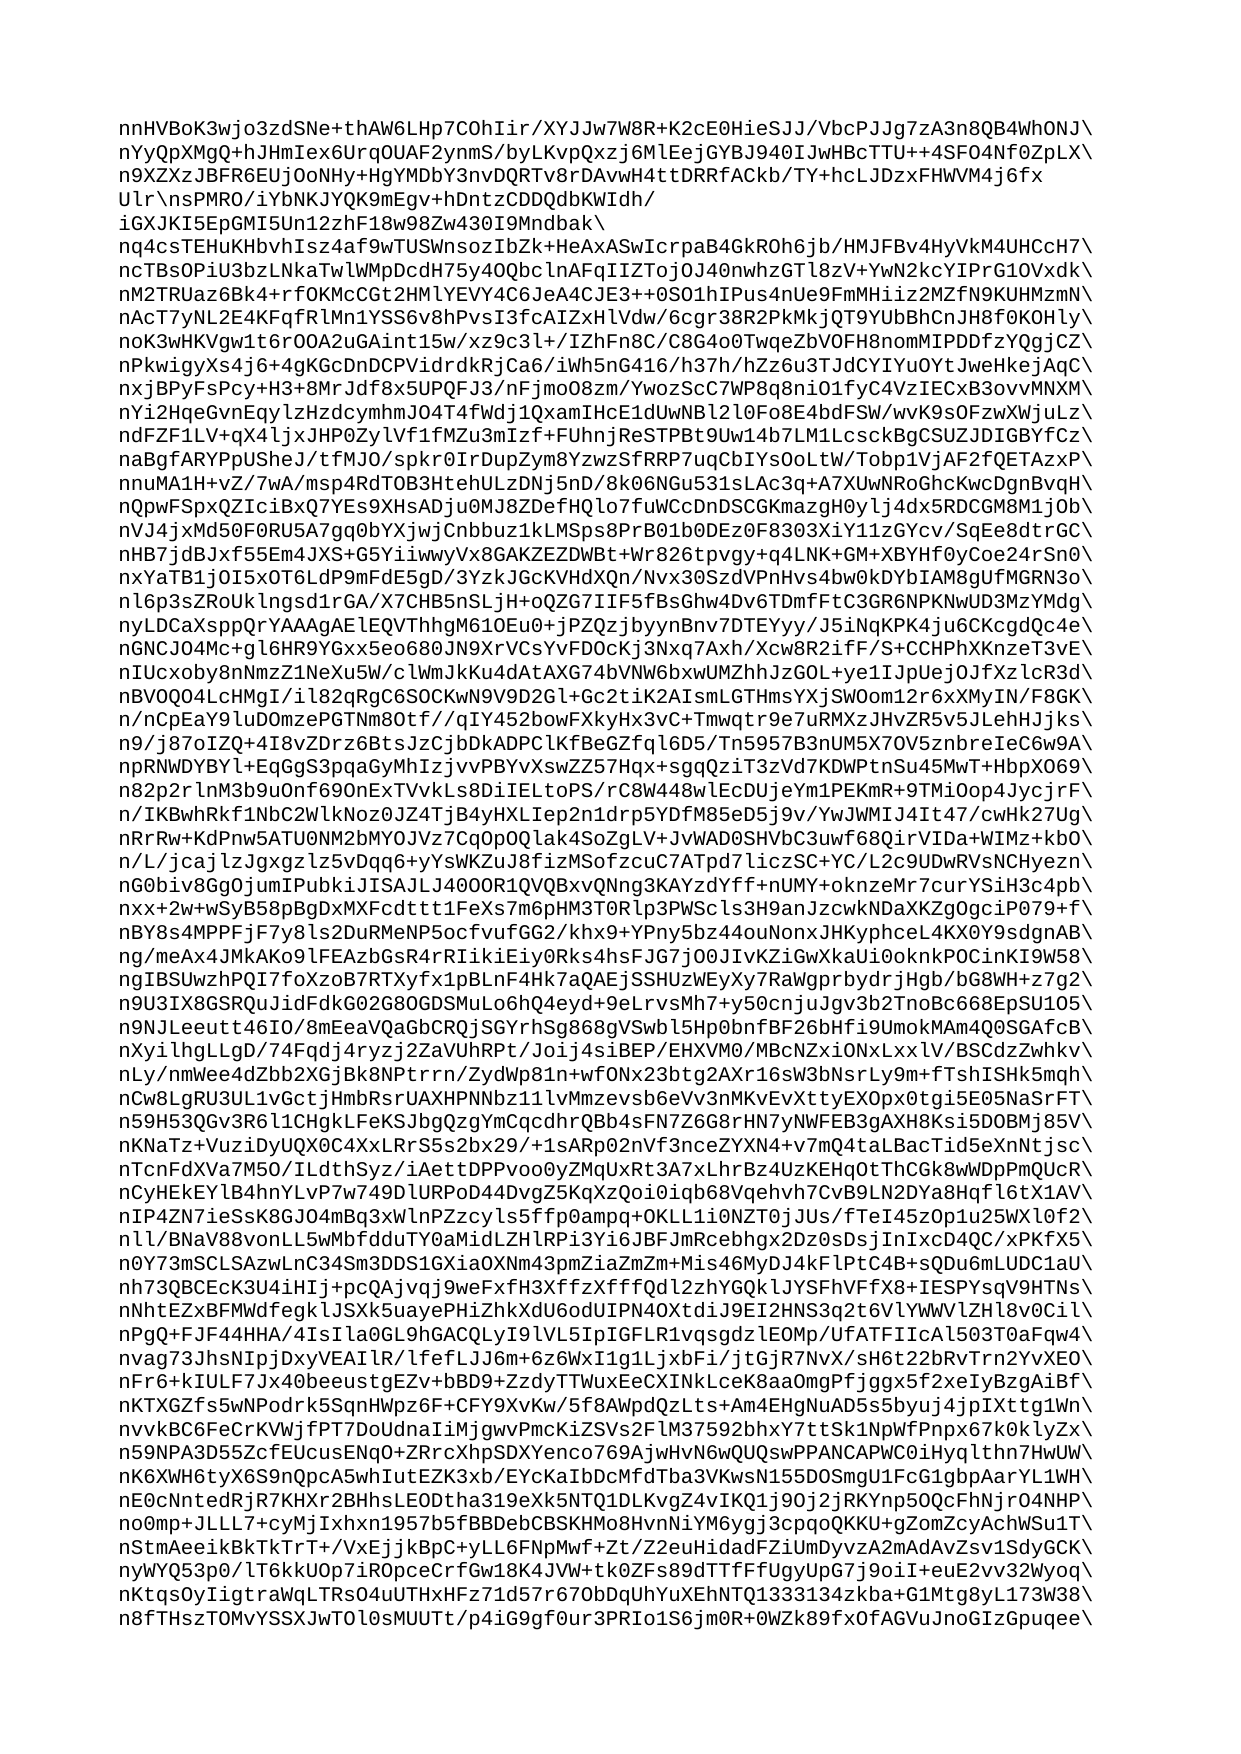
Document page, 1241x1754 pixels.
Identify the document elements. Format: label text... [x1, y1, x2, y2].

text Ulr\nsPMRO/iYbNKJYQK9mEgv+hDntzCDDQdbKWIdh/iGXJKI5EpGMI5Un12zhF18w98Zw430I9Mndbak\nq4csTEHuKHbvhIsz4af9wTUSWnsozIbZk+HeAxASwIcrpaB4GkROh6jb/HMJFBv4HyVkM4UHCcH7\ncTBsOPiU3bzLNkaTwlWMpDcdH75y4OQbclnAFqIIZTojOJ40nwhzGTl8zV+YwN2kcYIPrG1OVxdk\nM2TRUaz6Bk4+rfOKMcCGt2HMlYEVY4C6JeA4CJE3++0SO1hIPus4nUe9FmMHiiz2MZfN9KUHMzmN\nAcT7yNL2E4KFqfRlMn1YSS6v8hPvsI3fcAIZxHlVdw/6cgr38R2PkMkjQT9YUbBhCnJH8f0KOHly\noK3wHKVgw1t6rOOA2uGAint15w/xz9c3l+/IZhFn8C/C8G4o0TwqeZbVOFH8nomMIPDDfzYQgjCZ\nPkwigyXs4j6+4gKGcDnDCPVidrdkRjCa6/iWh5nG416/h37h/hZz6u3TJdCYIYuOYtJweHkejAqC\nxjBPyFsPcy+H3+8MrJdf8x5UPQFJ3/nFjmoO8zm/YwozScC7WP8q8niO1fyC4VzIECxB3ovvMNXM\nYi2HqeGvnEqylzHzdcymhmJO4T4fWdj1QxamIHcE1dUwNBl2l0Fo8E4bdFSW/wvK9sOFzwXWjuLz\ndFZF1LV+qX4ljxJHP0ZylVf1fMZu3mIzf+FUhnjReSTPBt9Uw14b7LM1LcsckBgCSUZJDIGBYfCz\naBgfARYPpUSheJ/tfMJO/spkr0IrDupZym8YzwzSfRRP7uqCbIYsOoLtW/Tobp1VjAF2fQETAzxP\nnuMA1H+vZ/7wA/msp4RdTOB3HtehULzDNj5nD/8k06NGu531sLAc3q+A7XUwNRoGhcKwcDgnBvqH\nQpwFSpxQZIciBxQ7YEs9XHsADju0MJ8ZDefHQlo7fuWCcDnDSCGKmazgH0ylj4dx5RDCGM8M1jOb\nVJ4jxMd50F0RU5A7gq0bYXjwjCnbbuz1kLMSps8PrB01b0DEz0F8303XiY11zGYcv/SqEe8dtrGC\nHB7jdBJxf55Em4JXS+G5YiiwwyVx8GAKZEZDWBt+Wr826tpvgy+q4LNK+GM+XBYHf0yCoe24rSn0\nxYaTB1jOI5xOT6LdP9mFdE5gD/3YzkJGcKVHdXQn/Nvx30SzdVPnHvs4bw0kDYbIAM8gUfMGRN3o\nl6p3sZRoUklngsd1rGA/X7CHB5nSLjH+oQZG7IIF5fBsGhw4Dv6TDmfFtC3GR6NPKNwUD3MzYMdg\nyLDCaXsppQrYAAAgAElEQVThhgM61OEu0+jPZQzjbyynBnv7DTEYyy/J5iNqKPK4ju6CKcgdQc4e\nGNCJO4Mc+gl6HR9YGxx5eo680JN9XrVCsYvFDOcKj3Nxq7Axh/Xcw8R2ifF/S+CCHPhXKnzeT3vE\nIUcxoby8nNmzZ1NeXu5W/clWmJkKu4dAtAXG74bVNW6bxwUMZhhJzGOL+ye1IJpUejOJfXzlcR3d\nBVOQO4LcHMgI/il82qRgC6SOCKwN9V9D2Gl+Gc2tiK2AIsmLGTHmsYXjSWOom12r6xXMyIN/F8GK\n/nCpEaY9luDOmzePGTNm8Otf//qIY452bowFXkyHx3vC+Tmwqtr9e7uRMXzJHvZR5v5JLehHJjks\n9/j87oIZQ+4I8vZDrz6BtsJzCjbDkADPClKfBeGZfql6D5/Tn5957B3nUM5X7OV5znbreIeC6w9A\npRNWDYBYl+EqGgS3pqaGyMhIzjvvPBYvXswZZ57Hqx+sgqQziT3zVd7KDWPtnSu45MwT+HbpXO69\n82p2rlnM3b9uOnf69OnExTVvkLs8DiIELtoPS/rC8W448wlEcDUjeYm1PEKmR+9TMiOop4JycjrF\n/IKBwhRkf1NbC2WlkNoz0JZ4TjB4yHXLIep2n1drp5YDfM85eD5j9v/YwJWMIJ4It47/cwHk27Ug\nRrRw+KdPnw5ATU0NM2bMYOJVz7CqOpOQlak4SoZgLV+JvWAD0SHVbC3uwf68QirVIDa+WIMz+kbO\n/L/jcajlzJgxgzlz5vDqq6+yYsWKZuJ8fizMSofzcuC7ATpd7liczSC+YC/L2c9UDwRVsNCHyezn\nG0biv8GgOjumIPubkiJISAJLJ40OOR1QVQBxvQNng3KAYzdYff+nUMY+oknzeMr7curYSiH3c4pb\nxx+2w+wSyB58pBgDxMXFcdttt1FeXs7m6pHM3T0Rlp3PWScls3H9anJzcwkNDaXKZgOgciP079+f\nBY8s4MPPFjF7y8ls2DuRMeNP5ocfvufGG2/khx9+YPny5bz44ouNonxJHKyphceL4KX0Y9sdgnAB\ng/meAx4JMkAKo9lFEAzbGsR4rRIikiEiy0Rks4hsFJG7jO0JIvKZiGwXkaUi0oknkPOCinKI9W58\ngIBSUwzhPQI7foXzoB7RTXyfx1pBLnF4Hk7aQAEjSSHUzWEyXy7RaWgprbydrjHgb/bG8WH+z7g2\n9U3IX8GSRQuJidFdkG02G8OGDSMuLo6hQ4eyd+9eLrvsMh7+y50cnjuJgv3b2TnoBc668EpSU1O5\n9NJLeeutt46IO/8mEeaVQaGbCRQjSGYrhSg868gVSwbl5Hp0bnfBF26bHfi9UmokMAm4Q0SGAfcB\nXyilhgLLgD/74Fqdj4ryzj2ZaVUhRPt/Joij4siBEP/EHXVM0/MBcNZxiONxLxxlV/BSCdzZwhkv\nLy/nmWee4dZbb2XGjBk8NPtrrn/ZydWp81n+wfONx23btg2AXr16sW3bNsrLy9m+fTshISHk5mqh\nCw8LgRU3UL1vGctjHmbRsrUAXHPNNbz11lvMmzevsb6eVv3nMKvEvXttyEXOpx0tgi5E05NaSrFT\n59H53QGv3R6l1CHgkLFeKSJbgQzgYmCqcdhrQBb4sFN7Z6G8rHN7yNWFEB3gAXH8Ksi5DOBMj85V\nKNaTz+VuziDyUQX0C4XxLRrS5s2bx29/+1sARp02nVf3nceZYXN4+v7mQ4taLBacTid5eXnNtjsc\nTcnFdXVa7M5O/ILdthSyz/iAettDPPvoo0yZMqUxRt3A7xLhrBz4UzKEHqOtThCGk8wWDpPmQUcR\nCyHEkEYlB4hnYLvP7w749DlURPoD44DvgZ5KqXzQoi0iqb68Vqehvh7CvB9LN2DYa8Hqfl6tX1AV\nIP4ZN7ieSsK8GJO4mBq3xWlnPZzcyls5ffp0ampq+OKLL1i0NZT0jJUs/fTeI45zOp1u25WXl0f2\nll/BNaV88vonLL5wMbfdduTY0aMidLZHlRPi3Yi6JBFJmRcebhgx2Dz0sDsjInIxcD4QC/xPKfX5\n0Y73mSCLSAzwLnC34Sm3DDS1GXiaOXNm43pmZiaZmZm+Mis46MyDJ4kFlPtC4B+sQDu6mLUDC1aU\nh73QBCEcK3U4iHIj+pcQAjvqj9weFxfH3XffzXfffQdl2zhYGQklJYSFhVFfX8+IESPYsqV9HTNs\nNhtEZxBFMWdfegklJSXk5uayePHiZhkXdU6odUIPN4OXtdiJ9EI2HNS3q2t6VlYWWVlZHl8v0Cil\nPgQ+FJF44HHA/4IsIla0GL9hGACQLyI9lVL5IpIGFLR1vqsgdzlEOMp/UfATFIIcAl503T0aFqw4\nvag73JhsNIpjDxyVEAIlR/lfefLJJ6m+6z6WxI1g1LjxbFi/jtGjR7NvX/sH6t22bRvTrn2YvXEO\nFr6+kIULF7Jx40beeustgEZv+bBD9+ZzdyTTWuxEeCXINkLceK8aaOmgPfjggx5f2xeIyBzgAiBf\nKTXGZfs5wNPodrk5SqnHWpz6F+CFY9XvKw/5f8AWpdQzLts+Am4EHgNuAD5s5byuj4jpIXttg1Wn\nvvkBC6FeCrKVWjfPT7DoUdnaIiMjgwvPmcKiZSVs2FlM37592bhxY7ttSk1NpWfPnpx67k0klyZx\n59NPA3D55ZcfEUcusENqO+ZRrcXhpSDXYenco769AjwHvN6wQUQswPPANCAPWC0iHyqlthn7HwUW\nK6XWH6tyX6S9nQpcA5whIutEZK3xb/EYcKaIbDcMfdTba3VKwsN155DOSmgU1FcG1gbpAarYL1WH\nE0cNntedRjR7KHXr2BHhsLEODtha319eXk5NTQ1DLKvgZ4vIKQ1j9Oj2jRKYnp5OQcFhNjrO4NHP\no0mp+JLLL7+cyMjIxhxn1957b5fBBDebCBSKHMo8HvnNiYM6ygj3cpqoQKKU+gZomZcyAchWSu1T\nStmAeeikBkTkTrT+/VxEjjkBpC+yLL6FNpMwf+Zt/Z2euHidadFZiUmDyvzA2mAdAvZsv1SdyGCK\nyWYQ53p0/lT6kkUOp7iROpceCrfGw18K4JVW+tk0ZFs89dTTfFfUgyUpG7j9oiI+euE2vv32Wyoq\nKtqsOyIigtraWqLTRsO4uUTHxHFz71d57r67ObDqUhYuXEhNTQ1333134zkba+G1Mtg8yL173W38\n8fTHszTOMvYSSXJwTOl0sMUUTt/p4iG9gf0ur3PRIo1S6jm0R+0WZk89fxOfAGVuJnoGIzGpuqee\ [118, 189, 1122, 1631]
text nnHVBoK3wjo3zdSNe+thAW6LHp7COhIir/XYJJw7W8R+K2cE0HieSJJ/VbcPJJg7zA3n8QB4WhONJ\nYyQpXMgQ+hJHmIex6UrqOUAF2ynmS/byLKvpQxzj6MlEejGYBJ940IJwHBcTTU++4SFO4Nf0ZpLX\n9XZXzJBFR6EUjOoNHy+HgYMDbY3nvDQRTv8rDAvwH4ttDRRfACkb/TY+hcLJDzxFHWVM4j6fx [118, 118, 1122, 189]
